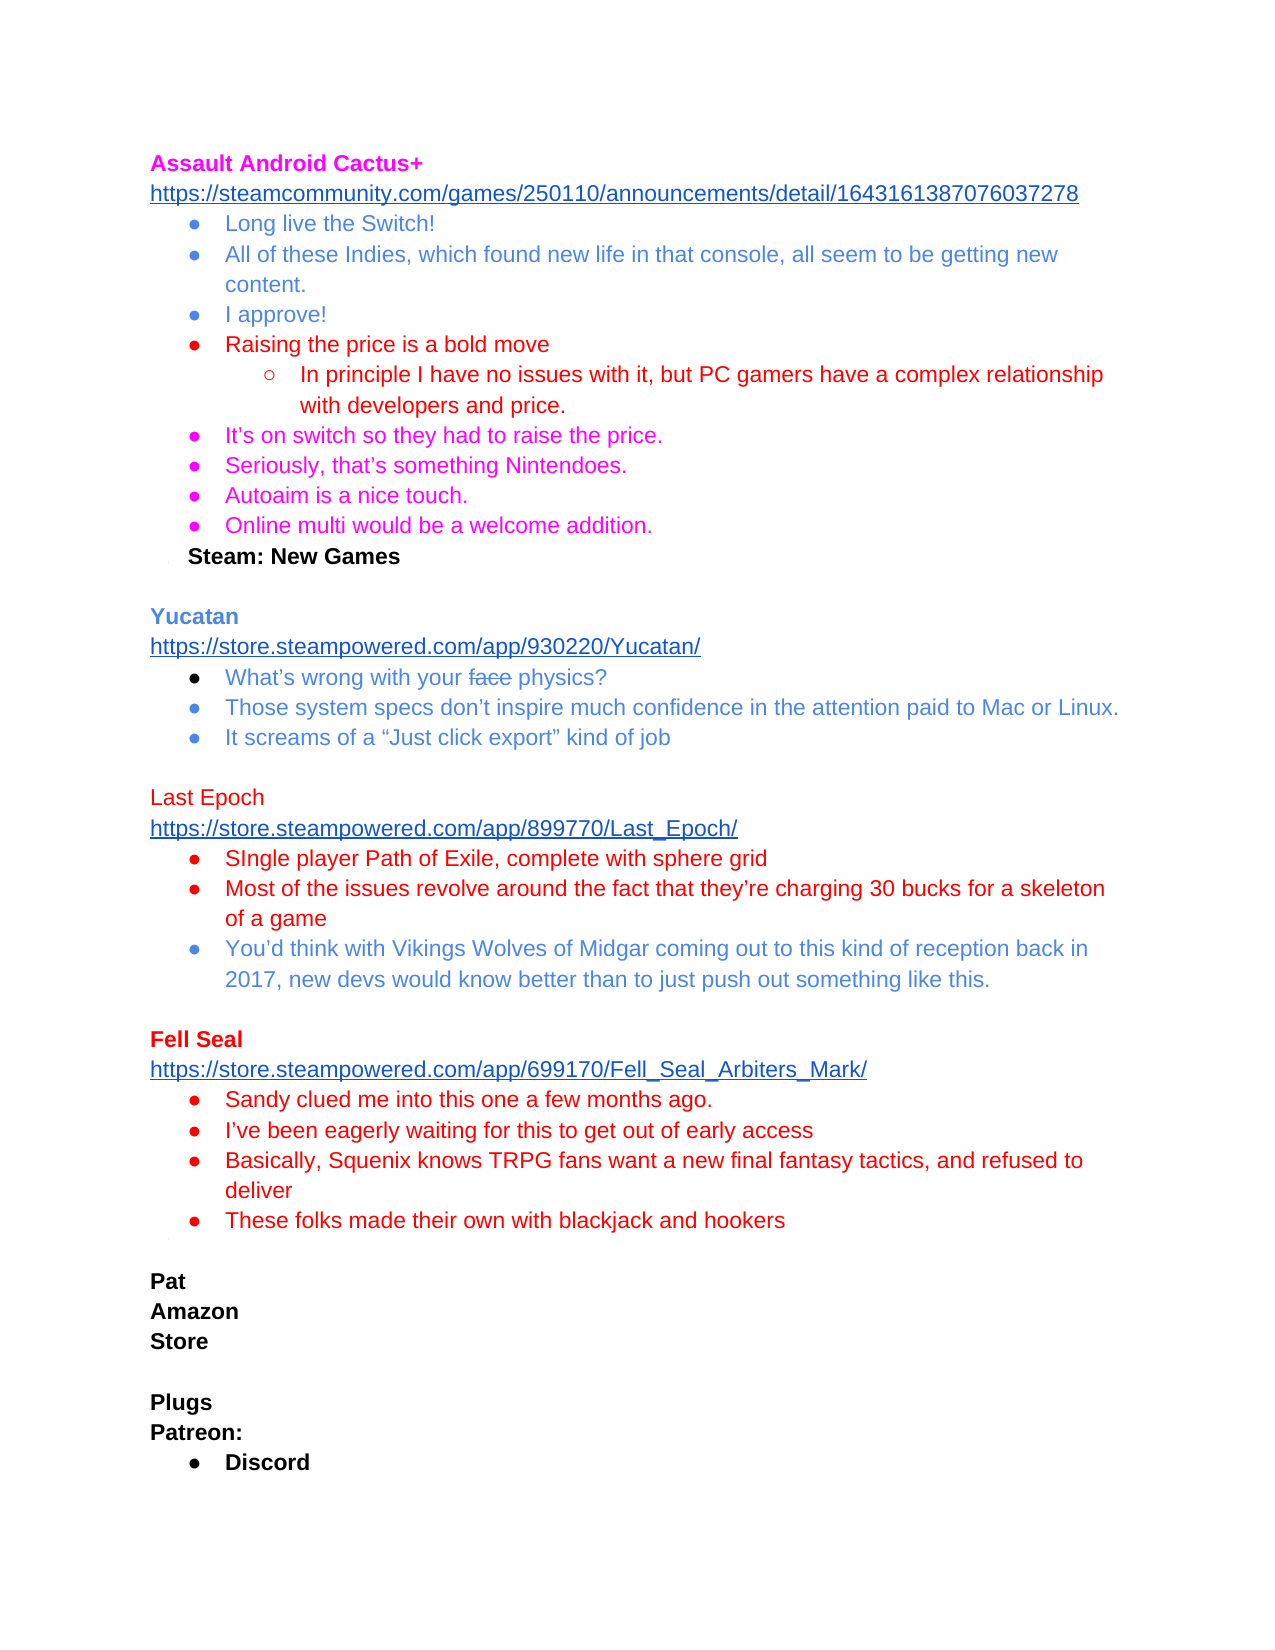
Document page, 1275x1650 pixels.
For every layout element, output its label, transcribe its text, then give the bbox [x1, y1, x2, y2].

list It screams of a “Just click export” kind of job [187, 724, 1125, 750]
text Fell Seal [150, 1026, 1125, 1052]
text Store [150, 1328, 1125, 1354]
text Assault Android Cactus+ [150, 150, 1125, 176]
list All of these Indies, which found new life in that console, all seem to be getting new content. [187, 241, 1125, 297]
text Amazon [150, 1298, 1125, 1324]
text https://store.steampowered.com/app/930220/Yucatan/ [150, 633, 1125, 660]
list You’d think with Vikings Wolves of Midgar coming out to this kind of reception back in 2017, new devs would know better than to just push out something like this. [187, 935, 1125, 992]
list Raising the price is a bold move [187, 331, 1125, 358]
list Seriously, that’s something Nintendoes. [187, 452, 1125, 478]
text https://steamcommunity.com/games/250110/announcements/detail/1643161387076037278 [150, 180, 1125, 207]
list Basically, Squenix knows TRPG fans want a new final fantasy tactics, and refused to deliver [187, 1147, 1125, 1203]
text https://store.steampowered.com/app/899770/Last_Epoch/ [150, 814, 1125, 841]
text https://store.steampowered.com/app/699170/Fell_Seal_Arbiters_Mark/ [150, 1056, 1125, 1083]
list Discord [187, 1449, 1125, 1475]
list I’ve been eagerly waiting for this to get out of early access [187, 1117, 1125, 1143]
list SIngle player Path of Exile, complete with sphere grid [187, 845, 1125, 871]
text Last Epoch [150, 784, 1125, 811]
list In principle I have no issues with it, but PC gamers have a complex relationship with developers and price. [262, 361, 1125, 418]
list Long live the Switch! [187, 210, 1125, 237]
text Plugs [150, 1388, 1125, 1415]
list Autoaim is a nice touch. [187, 482, 1125, 509]
list These folks made their own with blackjack and hookers [187, 1207, 1125, 1234]
text Pat [150, 1268, 1125, 1294]
list I approve! [187, 301, 1125, 327]
text Patreon: [150, 1419, 1125, 1445]
list Online multi would be a welcome addition. [187, 512, 1125, 539]
list Those system specs don’t inspire much confidence in the attention paid to Mac or Linux. [187, 694, 1125, 720]
text Yucatan [150, 603, 1125, 629]
list Sandy clued me into this one a few months ago. [187, 1086, 1125, 1113]
text Steam: New Games [150, 543, 1125, 569]
list It’s on switch so they had to raise the price. [187, 422, 1125, 448]
list Most of the issues revolve around the fact that they’re charging 30 bucks for a skeleton of a game [187, 875, 1125, 932]
list What’s wrong with your face physics? [187, 663, 1125, 690]
